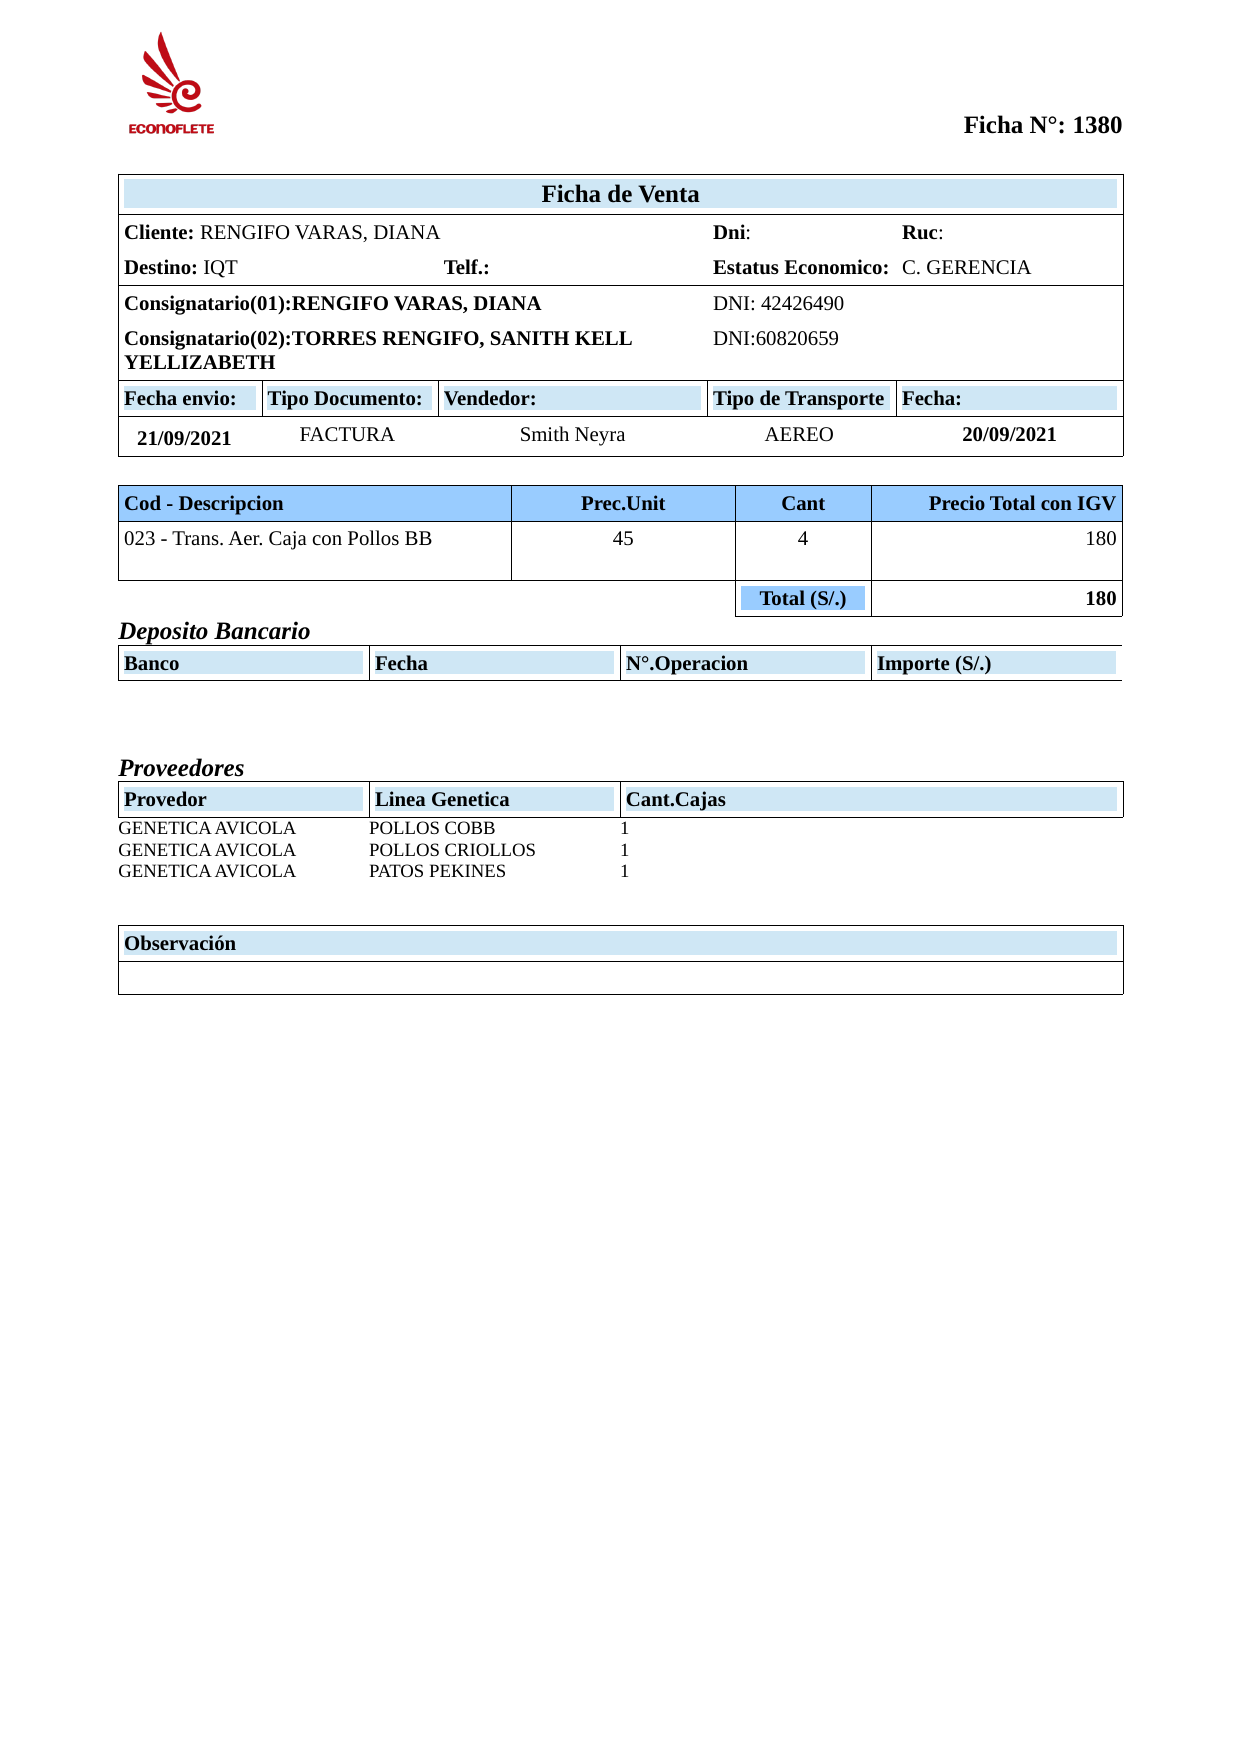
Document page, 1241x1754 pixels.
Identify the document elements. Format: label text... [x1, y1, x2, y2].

table_cell [369, 729, 620, 753]
table_cell 45 [512, 522, 735, 580]
table_cell C. GERENCIA [896, 249, 1123, 285]
table_cell [620, 903, 1123, 925]
table_cell Estatus Economico: [707, 249, 896, 285]
table_cell 20/09/2021 [896, 417, 1123, 456]
table_header Provedor [119, 782, 369, 817]
table_cell [118, 705, 369, 728]
table_header Cod - Descripcion [119, 486, 511, 521]
table_cell [118, 729, 369, 753]
table_cell DNI:60820659 [707, 321, 1123, 380]
table_cell [119, 962, 1123, 994]
table_cell GENETICA AVICOLA [118, 860, 369, 882]
picture [118, 31, 225, 134]
table_cell 023 - Trans. Aer. Caja con Pollos BB [119, 522, 511, 580]
table_header Observación [119, 926, 1123, 961]
table_cell 180 [872, 581, 1122, 616]
table_header Precio Total con IGV [872, 486, 1122, 521]
table_cell AEREO [707, 417, 896, 456]
table_header Ficha de Venta [119, 175, 1123, 214]
table_header Cant [736, 486, 871, 521]
table_header Importe (S/.) [872, 646, 1122, 680]
table_cell POLLOS CRIOLLOS [369, 839, 620, 860]
table_cell Telf.: [438, 249, 707, 285]
table_header N°.Operacion [621, 646, 871, 680]
table_cell Vendedor: [439, 381, 707, 416]
table_cell Fecha envio: [119, 381, 262, 416]
table_cell [620, 729, 871, 753]
table_cell Smith Neyra [438, 417, 707, 456]
table_cell [511, 581, 735, 616]
table_cell [620, 705, 871, 728]
table_cell Tipo de Transporte [708, 381, 896, 416]
table_cell Dni: [707, 215, 896, 249]
table_cell [871, 729, 1122, 753]
table_cell DNI: 42426490 [707, 286, 1123, 321]
table_cell 1 [620, 860, 1123, 882]
table_cell [118, 681, 369, 704]
table_cell GENETICA AVICOLA [118, 839, 369, 860]
table_cell Ruc: [896, 215, 1123, 249]
table_cell Tipo Documento: [263, 381, 438, 416]
table_cell Destino: IQT [119, 249, 438, 285]
text Deposito Bancario [118, 616, 1122, 645]
table_cell POLLOS COBB [369, 818, 620, 839]
table_cell [369, 681, 620, 704]
text Proveedores [118, 753, 1122, 781]
table_cell 4 [736, 522, 871, 580]
table_header Fecha [370, 646, 620, 680]
table_cell [118, 903, 369, 925]
table_header Cant.Cajas [621, 782, 1123, 817]
table_cell [871, 681, 1122, 704]
table_cell PATOS PEKINES [369, 860, 620, 882]
table_cell [369, 903, 620, 925]
table_cell FACTURA [262, 417, 438, 456]
table_cell Total (S/.) [736, 581, 871, 616]
table_cell [620, 882, 1123, 903]
table_header Prec.Unit [512, 486, 735, 521]
table_cell 1 [620, 839, 1123, 860]
table_cell [118, 882, 369, 903]
table_header Linea Genetica [370, 782, 620, 817]
table_cell [369, 705, 620, 728]
table_cell [620, 681, 871, 704]
table_cell 21/09/2021 [119, 417, 262, 456]
table_cell Consignatario(02):TORRES RENGIFO, SANITH KELL YELLIZABETH [119, 321, 707, 380]
table_cell [871, 705, 1122, 728]
table_cell Fecha: [897, 381, 1123, 416]
table_cell Cliente: RENGIFO VARAS, DIANA [119, 215, 707, 249]
table_cell GENETICA AVICOLA [118, 818, 369, 839]
table_cell Consignatario(01):RENGIFO VARAS, DIANA [119, 286, 707, 321]
table_cell [118, 581, 511, 616]
table_cell 180 [872, 522, 1122, 580]
table_cell [369, 882, 620, 903]
table_header Banco [119, 646, 369, 680]
table_cell 1 [620, 818, 1123, 839]
